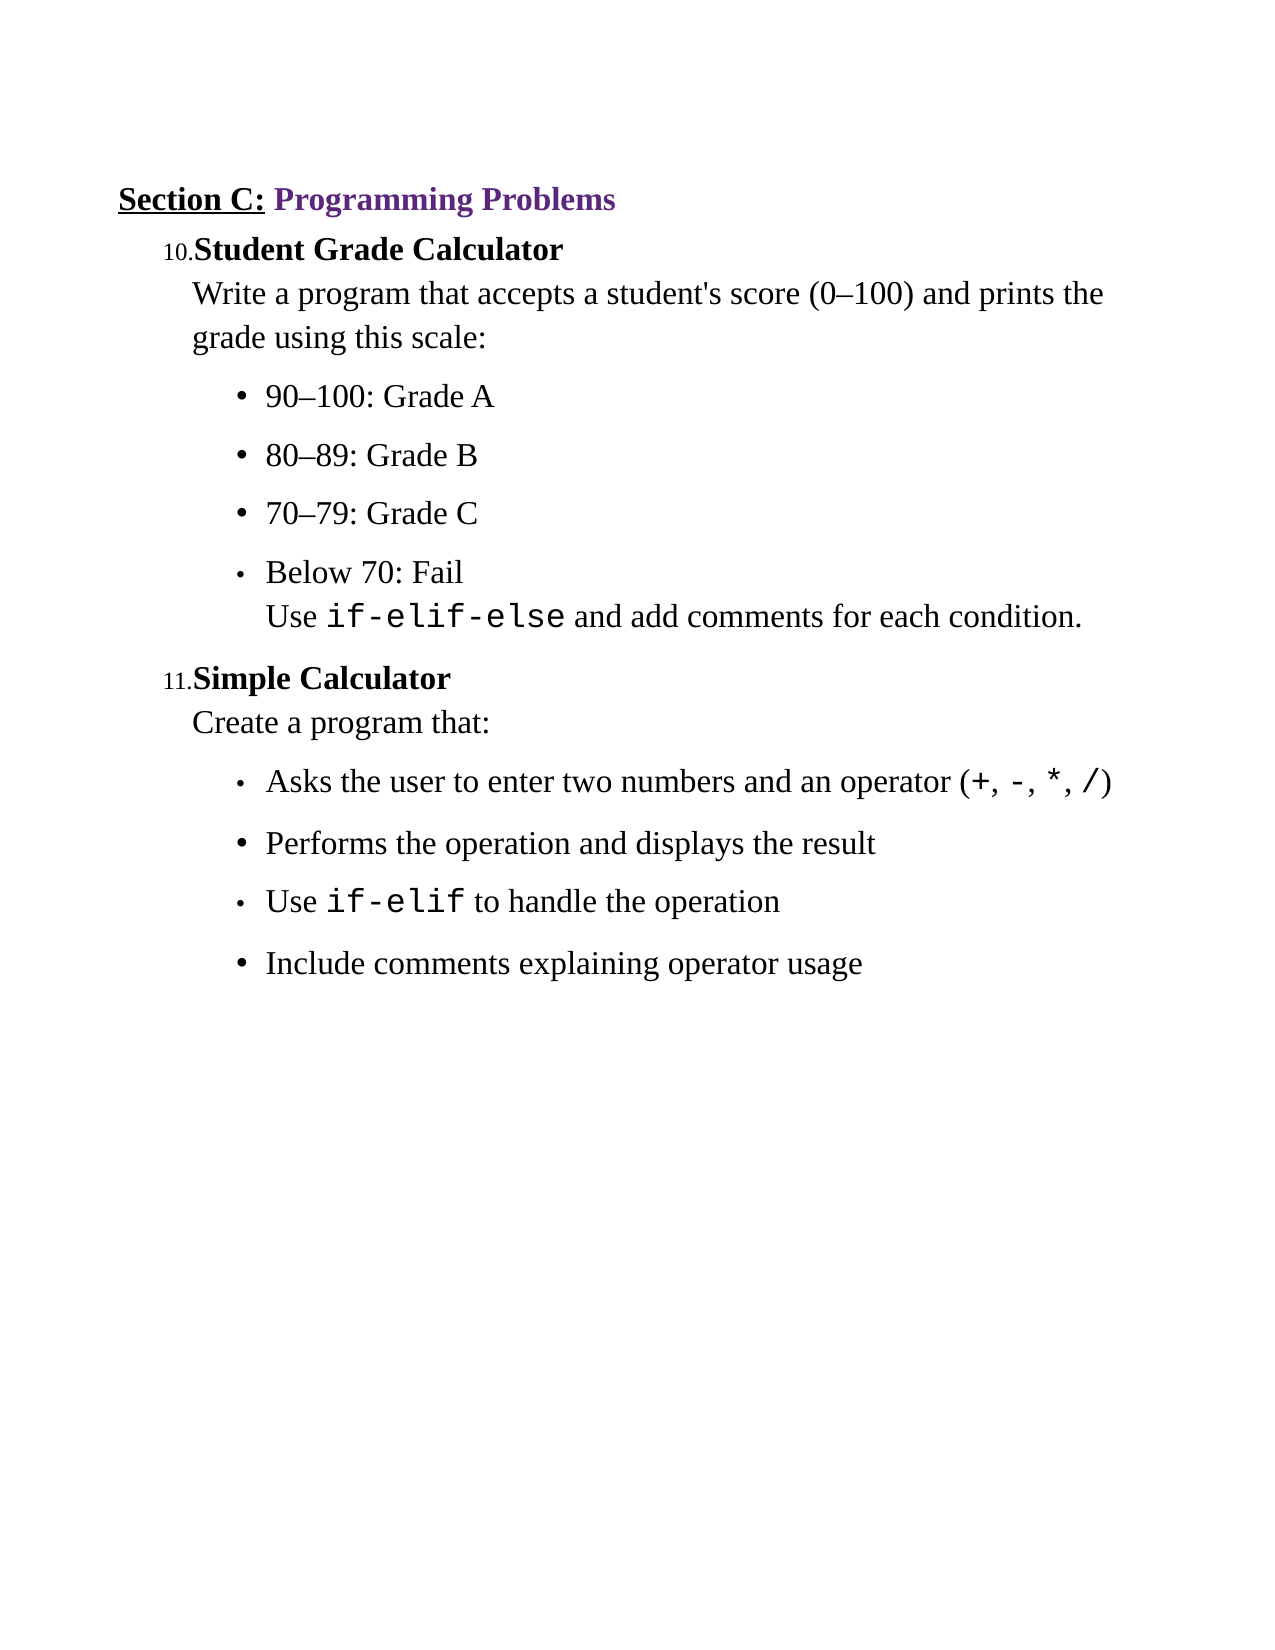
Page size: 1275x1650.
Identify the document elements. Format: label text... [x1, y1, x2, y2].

list Include comments explaining operator usage [236, 944, 1157, 982]
list 80–89: Grade B [236, 435, 1157, 473]
list Asks the user to enter two numbers and an operator (+, -, *, /) [236, 761, 1157, 802]
subtitle Section C: Programming Problems [118, 179, 1157, 217]
list Simple Calculator Create a program that: [162, 658, 1157, 741]
list Performs the operation and displays the result [236, 823, 1157, 861]
list 90–100: Grade A [236, 376, 1157, 415]
list Student Grade Calculator Write a program that accepts a student's score (0–100) and prints the grade using this scale: [162, 229, 1157, 356]
list Use if-elif to handle the operation [236, 882, 1157, 923]
list Below 70: Fail Use if-elif-else and add comments for each condition. [236, 552, 1157, 638]
list 70–79: Grade C [236, 494, 1157, 532]
